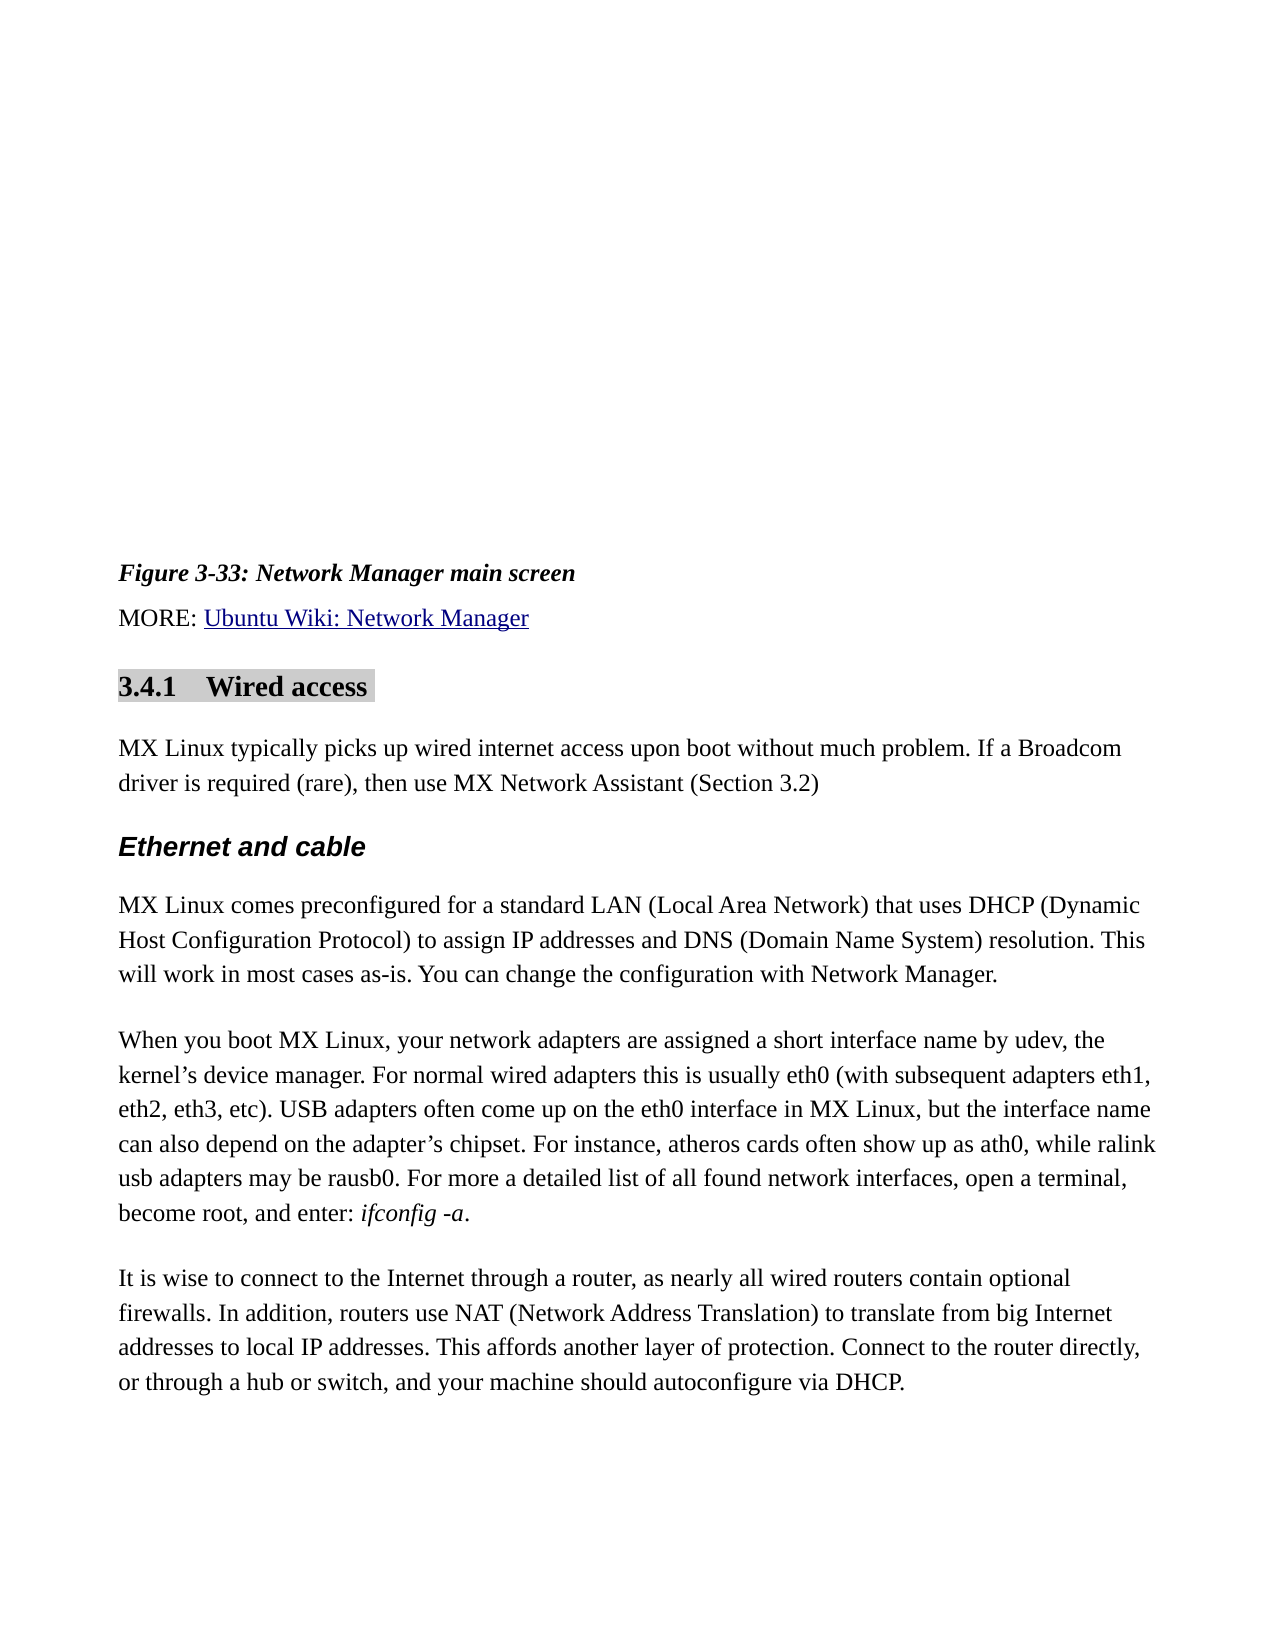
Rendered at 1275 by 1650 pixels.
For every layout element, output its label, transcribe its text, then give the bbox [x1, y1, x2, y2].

subtitle 3.4.1 Wired access [375, 669, 1138, 702]
text It is wise to connect to the Internet through a router, as nearly all wired routers contain optional firewalls. In addition, routers use NAT (Network Address Translation) to translate from big Internet addresses to local IP addresses. This affords another layer of protection. Connect to the router directly, or through a hub or switch, and your machine should autoconfigure via DHCP. [118, 1263, 1157, 1396]
text Figure 3-33: Network Manager main screen [118, 558, 1157, 587]
text MX Linux comes preconfigured for a standard LAN (Local Area Network) that uses DHCP (Dynamic Host Configuration Protocol) to assign IP addresses and DNS (Domain Name System) resolution. This will work in most cases as-is. You can change the configuration with Network Manager. [118, 891, 1157, 988]
text When you boot MX Linux, your network adapters are assigned a short interface name by udev, the kernel’s device manager. For normal wired adapters this is usually eth0 (with subsequent adapters eth1, eth2, eth3, etc). USB adapters often come up on the eth0 interface in MX Linux, but the interface name can also depend on the adapter’s chipset. For instance, atheros cards often show up as ath0, while ralink usb adapters may be rausb0. For more a detailed list of all found network interfaces, open a terminal, become root, and enter: ifconfig -a. [118, 1025, 1157, 1226]
subtitle Ethernet and cable [118, 831, 1157, 862]
text MX Linux typically picks up wired internet access upon boot without much problem. If a Broadcom driver is required (rare), then use MX Network Assistant (Section 3.2) [118, 733, 1157, 797]
text MORE: Ubuntu Wiki: Network Manager [118, 603, 1157, 632]
